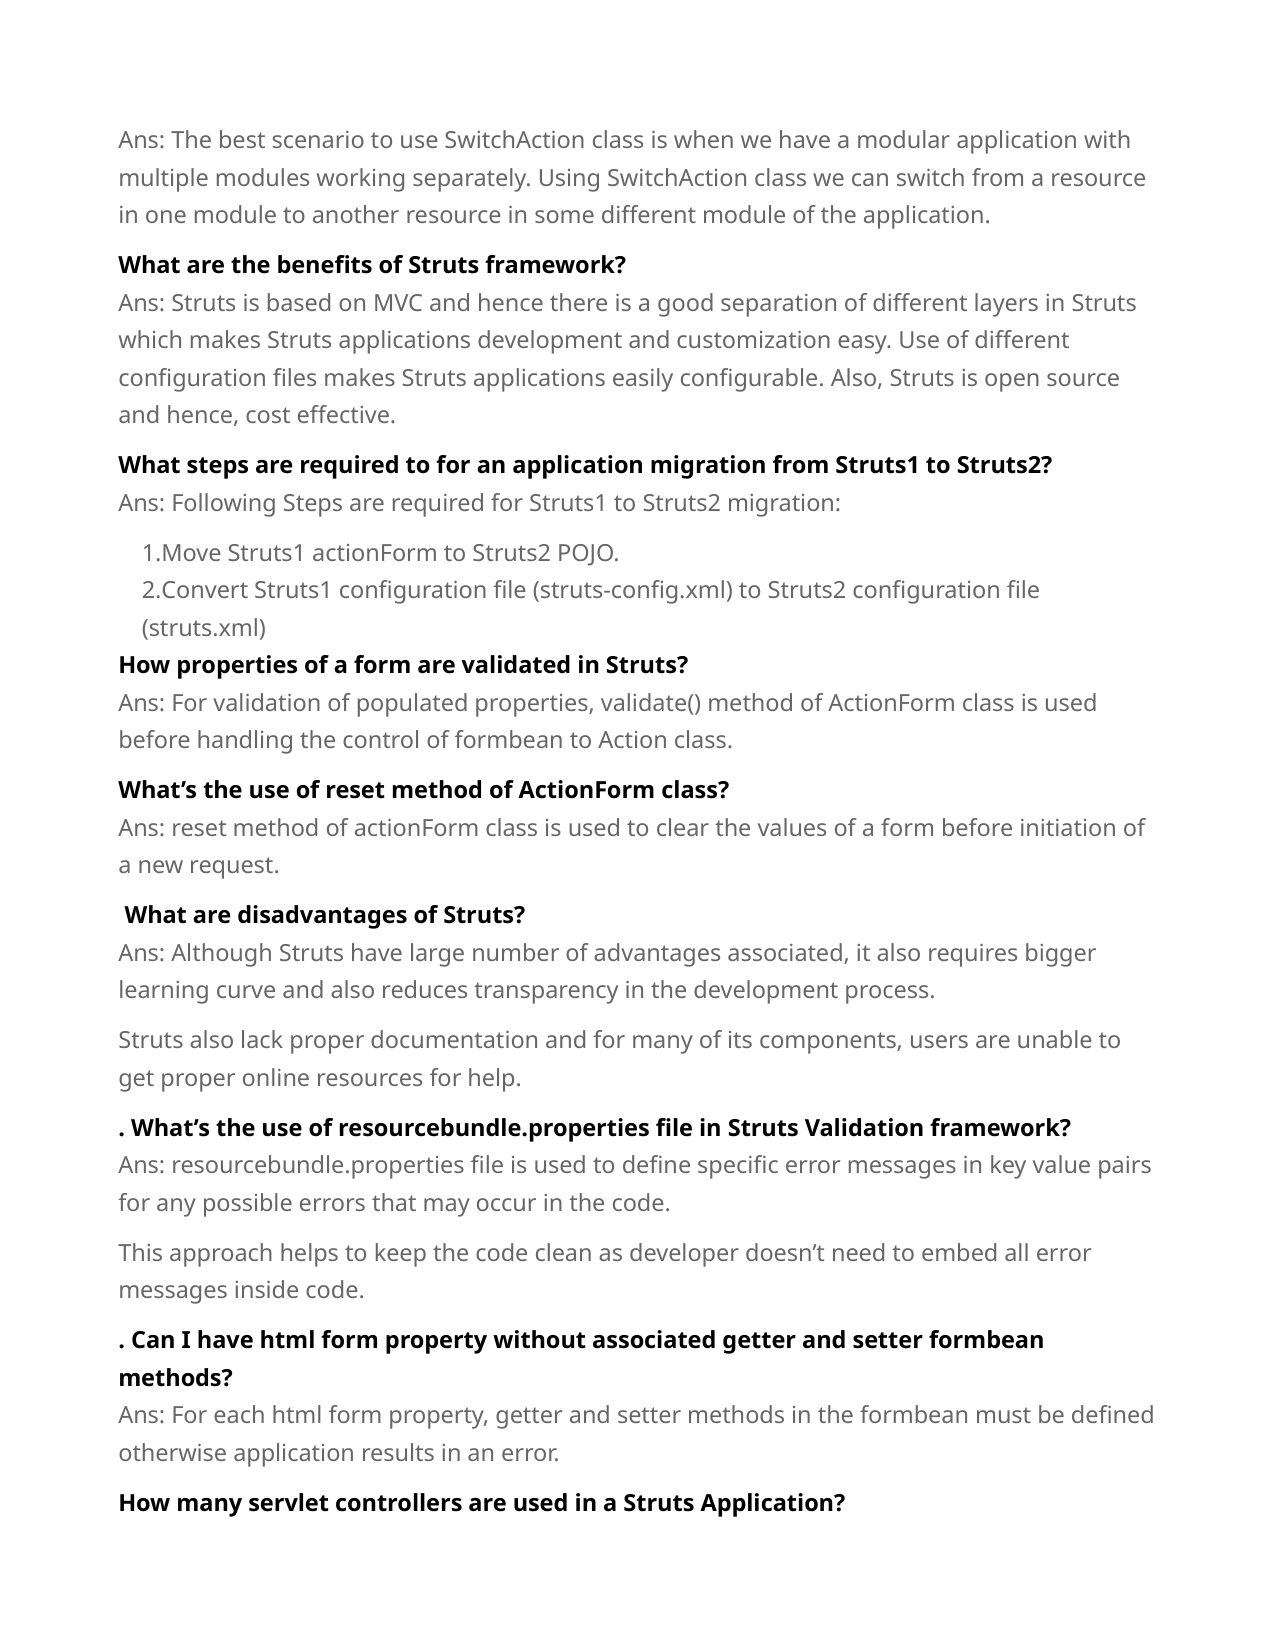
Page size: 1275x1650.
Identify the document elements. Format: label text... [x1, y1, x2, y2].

text Struts also lack proper documentation and for many of its components, users are unable to get proper online resources for help. [118, 1018, 1157, 1093]
text Ans: For each html form property, getter and setter methods in the formbean must be defined otherwise application results in an error. [118, 1393, 1157, 1468]
text Ans: Although Struts have large number of advantages associated, it also requires bigger learning curve and also reduces transparency in the development process. [118, 931, 1157, 1006]
text How properties of a form are validated in Struts? [118, 643, 1157, 681]
text Ans: The best scenario to use SwitchAction class is when we have a modular application with multiple modules working separately. Using SwitchAction class we can switch from a resource in one module to another resource in some different module of the application. [118, 118, 1157, 231]
text How many servlet controllers are used in a Struts Application? [118, 1481, 1157, 1518]
text . What’s the use of resourcebundle.properties file in Struts Validation framework? [118, 1106, 1157, 1143]
text Ans: Following Steps are required for Struts1 to Struts2 migration: [118, 481, 1157, 518]
text This approach helps to keep the code clean as developer doesn’t need to embed all error messages inside code. [118, 1231, 1157, 1306]
text Ans: resourcebundle.properties file is used to define specific error messages in key value pairs for any possible errors that may occur in the code. [118, 1143, 1157, 1218]
list Convert Struts1 configuration file (struts-config.xml) to Struts2 configuration file (struts.xml) [118, 568, 1157, 643]
text What steps are required to for an application migration from Struts1 to Struts2? [118, 443, 1157, 481]
text What are the benefits of Struts framework? [118, 243, 1157, 281]
text . Can I have html form property without associated getter and setter formbean methods? [118, 1318, 1157, 1393]
text What’s the use of reset method of ActionForm class? [118, 768, 1157, 806]
text Ans: Struts is based on MVC and hence there is a good separation of different layers in Struts which makes Struts applications development and customization easy. Use of different configuration files makes Struts applications easily configurable. Also, Struts is open source and hence, cost effective. [118, 281, 1157, 431]
text Ans: For validation of populated properties, validate() method of ActionForm class is used before handling the control of formbean to Action class. [118, 681, 1157, 756]
text What are disadvantages of Struts? [118, 893, 1157, 931]
text Ans: reset method of actionForm class is used to clear the values of a form before initiation of a new request. [118, 806, 1157, 881]
list Move Struts1 actionForm to Struts2 POJO. [118, 531, 1157, 568]
